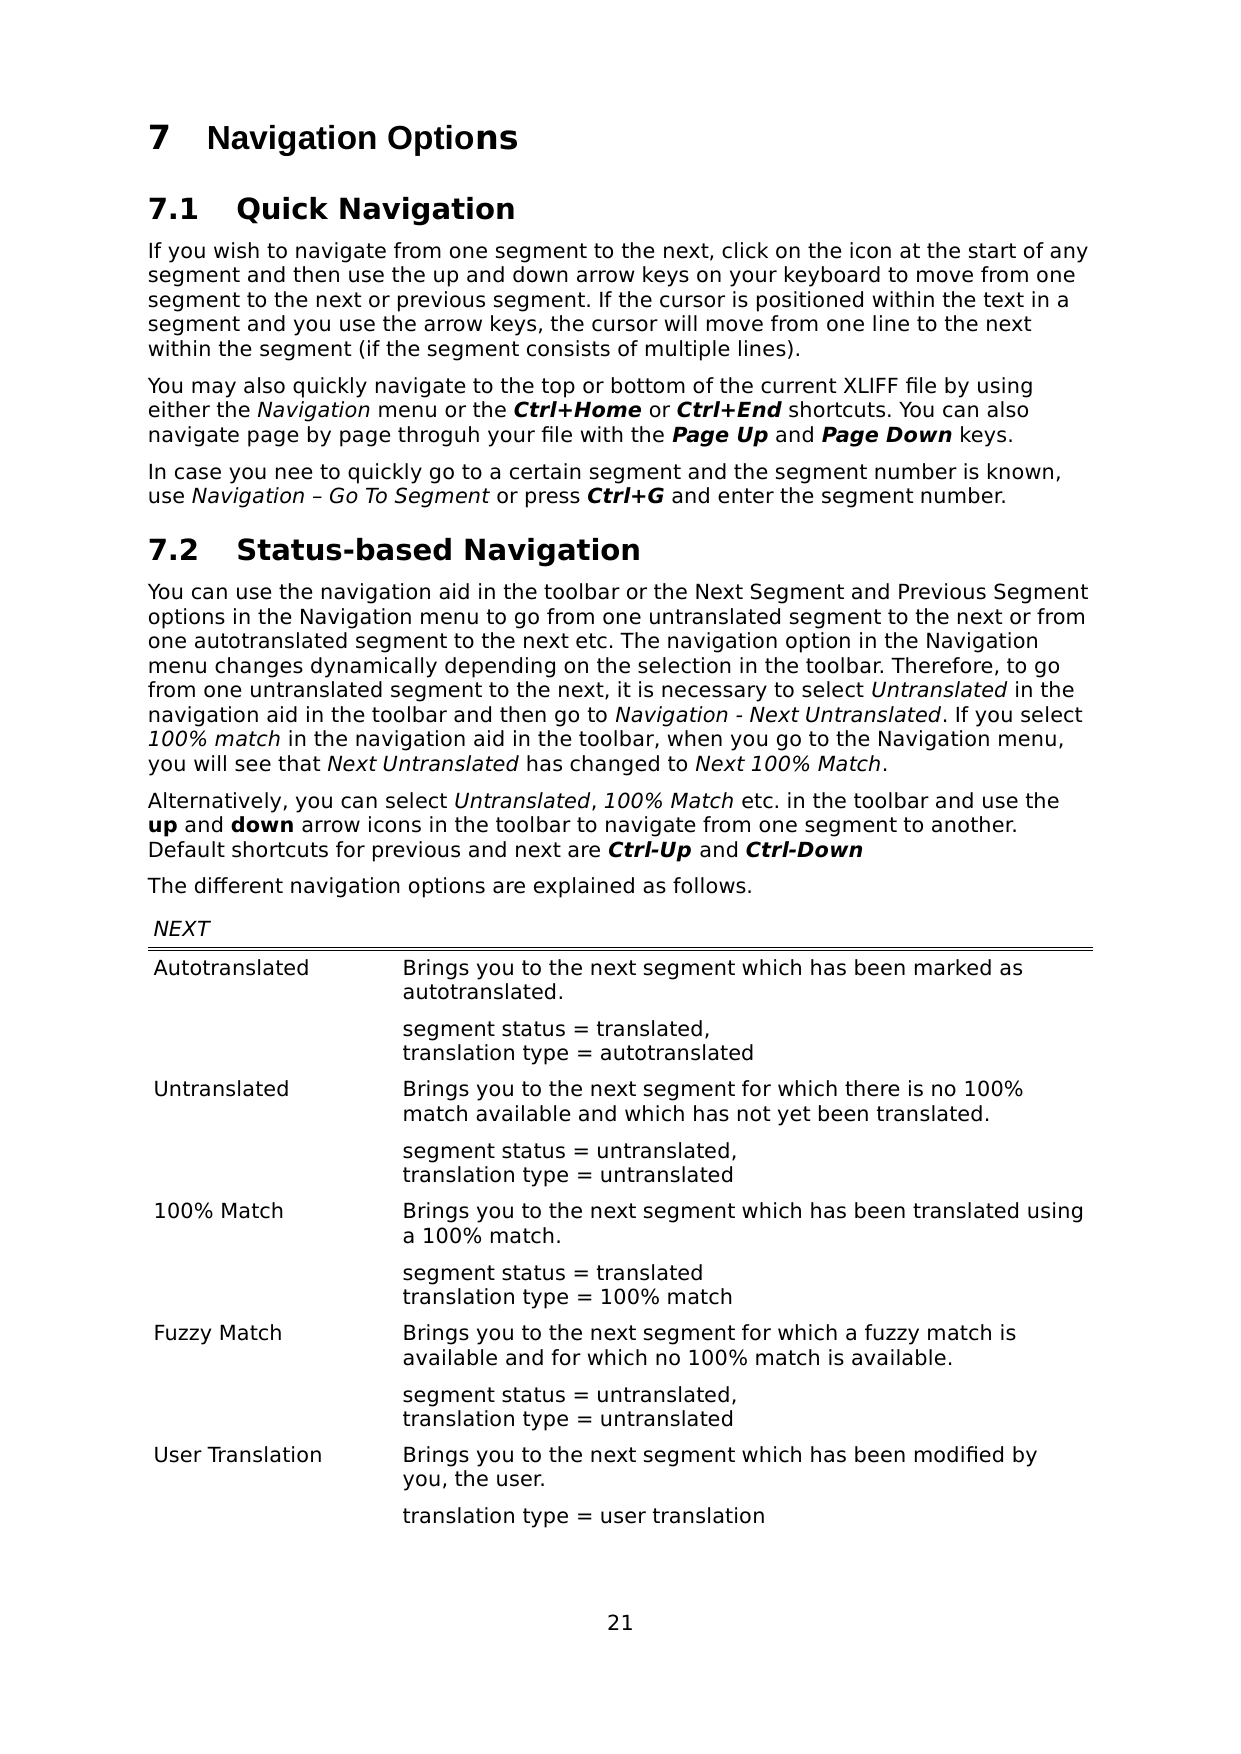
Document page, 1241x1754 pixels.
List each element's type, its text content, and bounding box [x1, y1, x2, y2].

text You can use the navigation aid in the toolbar or the Next Segment and Previous Segment options in the Navigation menu to go from one untranslated segment to the next or from one autotranslated segment to the next etc. The navigation option in the Navigation menu changes dynamically depending on the selection in the toolbar. Therefore, to go from one untranslated segment to the next, it is necessary to select Untranslated in the navigation aid in the toolbar and then go to Navigation - Next Untranslated. If you select 100% match in the navigation aid in the toolbar, when you go to the Navigation menu, you will see that Next Untranslated has changed to Next 100% Match. [148, 580, 1093, 776]
text Alternatively, you can select Untranslated, 100% Match etc. in the toolbar and use the up and down arrow icons in the toolbar to navigate from one segment to another. Default shortcuts for previous and next are Ctrl-Up and Ctrl-Down [148, 788, 1093, 862]
table_cell Brings you to the next segment which has been marked as autotranslated. segment status = translated, translation type = autotranslated [397, 951, 1093, 1072]
table_cell Autotranslated [148, 951, 397, 1072]
subtitle Quick Navigation [148, 192, 1093, 226]
text You may also quickly navigate to the top or bottom of the current XLIFF file by using either the Navigation menu or the Ctrl+Home or Ctrl+End shortcuts. You can also navigate page by page throguh your file with the Page Up and Page Down keys. [148, 374, 1093, 447]
subtitle Navigation Options [148, 118, 1093, 157]
subtitle Status-based Navigation [148, 534, 1093, 568]
table_cell Brings you to the next segment for which a fuzzy match is available and for which no 100% match is available. segment status = untranslated, translation type = untranslated [397, 1315, 1093, 1437]
table_cell User Translation [148, 1437, 397, 1534]
table_cell 100% Match [148, 1194, 397, 1315]
table_cell Fuzzy Match [148, 1315, 397, 1437]
text The different navigation options are explained as follows. [148, 874, 1093, 899]
table_cell Brings you to the next segment which has been translated using a 100% match. segment status = translated translation type = 100% match [397, 1194, 1093, 1315]
table_cell Brings you to the next segment for which there is no 100% match available and which has not yet been translated. segment status = untranslated, translation type = untranslated [397, 1072, 1093, 1193]
table_cell Untranslated [148, 1072, 397, 1193]
table_cell Brings you to the next segment which has been modified by you, the user. translation type = user translation [397, 1437, 1093, 1534]
text If you wish to navigate from one segment to the next, click on the icon at the start of any segment and then use the up and down arrow keys on your keyboard to move from one segment to the next or previous segment. If the cursor is positioned within the text in a segment and you use the arrow keys, the cursor will move from one line to the next within the segment (if the segment consists of multiple lines). [148, 239, 1093, 361]
text In case you nee to quickly go to a certain segment and the segment number is known, use Navigation – Go To Segment or press Ctrl+G and enter the segment number. [148, 460, 1093, 509]
table_header NEXT [148, 911, 1093, 947]
